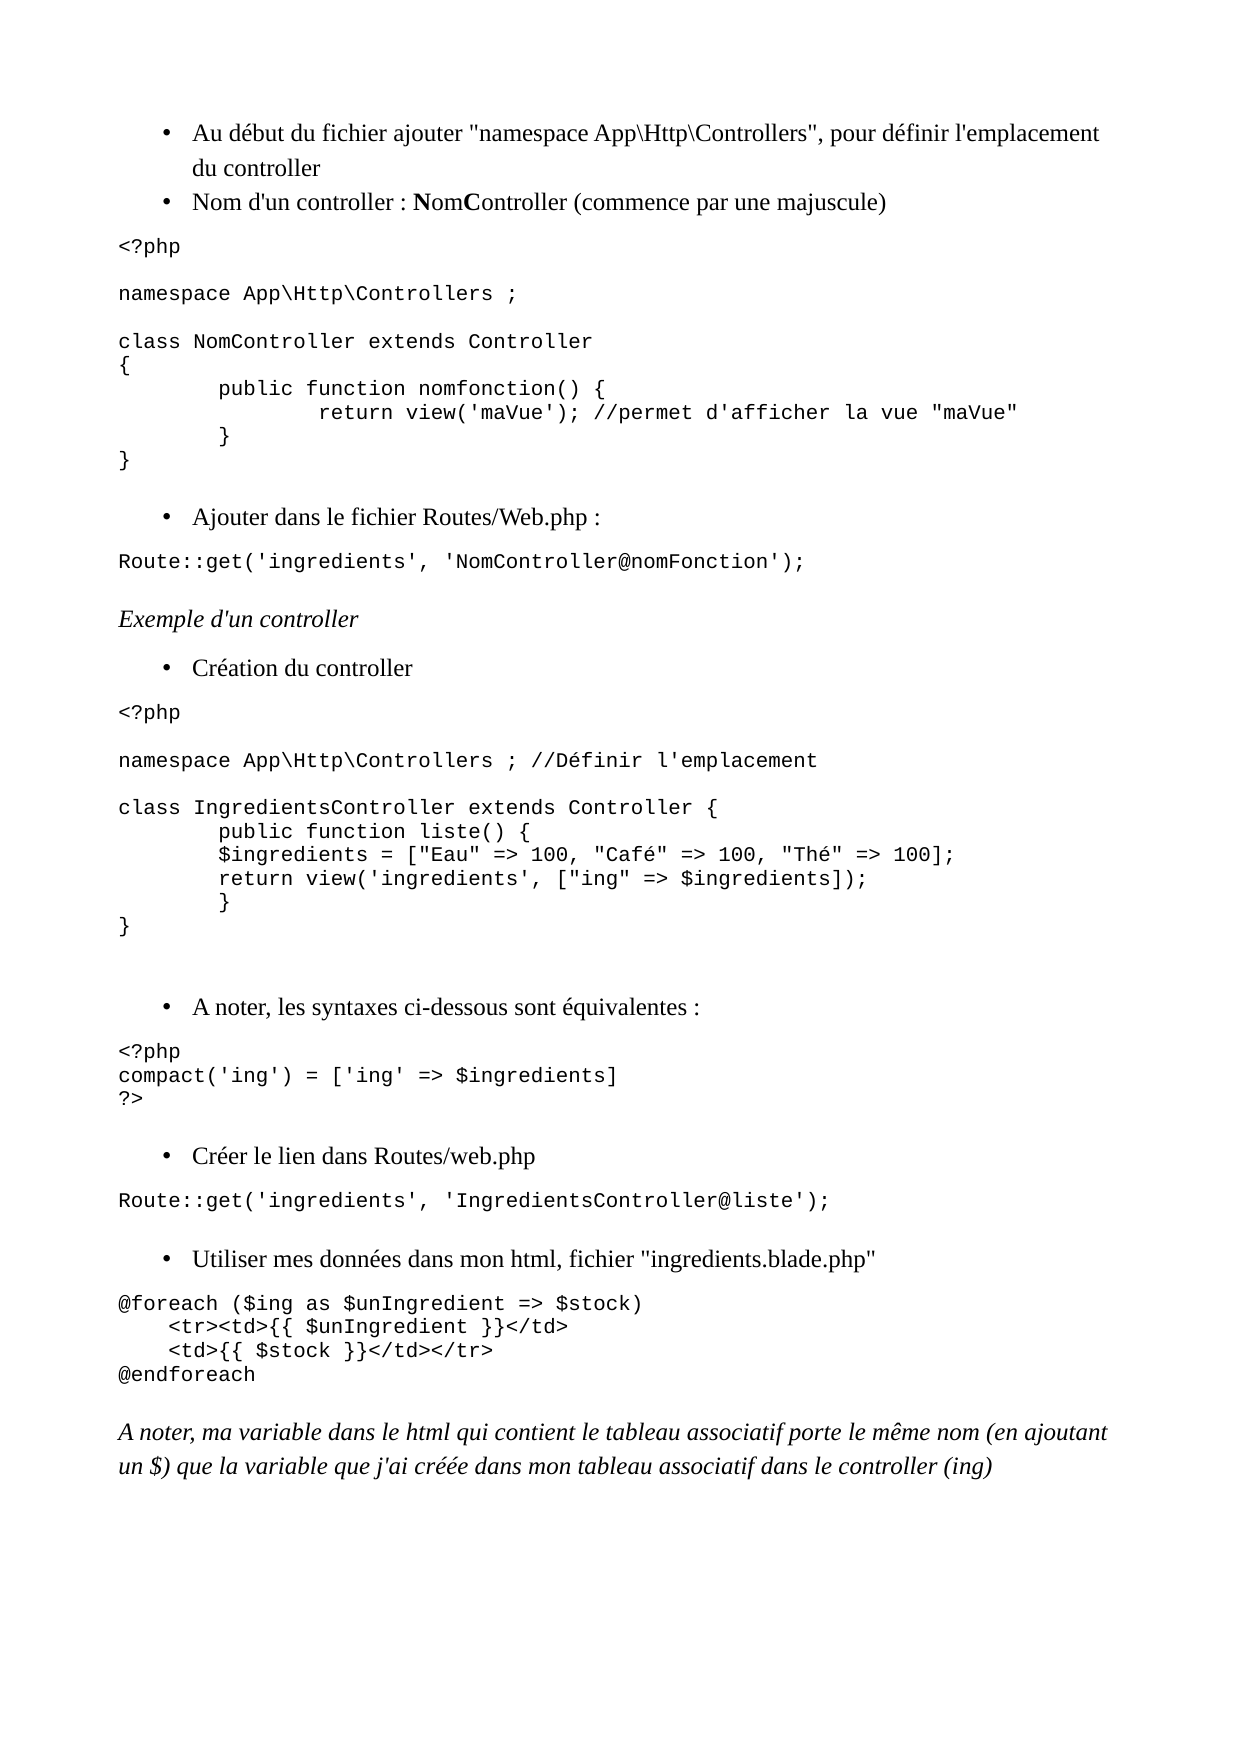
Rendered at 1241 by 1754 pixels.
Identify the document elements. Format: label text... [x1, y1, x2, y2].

text } [118, 892, 1122, 915]
list Utiliser mes données dans mon html, fichier "ingredients.blade.php" [162, 1244, 1122, 1272]
text @foreach ($ing as $unIngredient => $stock) [118, 1293, 1122, 1316]
list A noter, les syntaxes ci-dessous sont équivalentes : [162, 992, 1122, 1021]
text <tr><td>{{ $unIngredient }}</td> [118, 1316, 1122, 1340]
text return view('maVue'); //permet d'afficher la vue "maVue" [118, 402, 1122, 425]
text class IngredientsController extends Controller { [118, 797, 1122, 821]
list Création du controller [162, 653, 1122, 682]
text <?php [118, 1041, 1122, 1065]
text <?php [118, 236, 1122, 260]
text } [118, 425, 1122, 449]
text public function liste() { [118, 821, 1122, 844]
text Route::get('ingredients', 'NomController@nomFonction'); [118, 551, 1122, 575]
text @endforeach [118, 1364, 1122, 1387]
text Exemple d'un controller [118, 604, 1122, 633]
list Créer le lien dans Routes/web.php [162, 1141, 1122, 1170]
text Route::get('ingredients', 'IngredientsController@liste'); [118, 1191, 1122, 1214]
text <?php [118, 702, 1122, 726]
text namespace App\Http\Controllers ; [118, 283, 1122, 307]
text <td>{{ $stock }}</td></tr> [118, 1340, 1122, 1364]
text $ingredients = ["Eau" => 100, "Café" => 100, "Thé" => 100]; [118, 844, 1122, 868]
list Nom d'un controller : NomController (commence par une majuscule) [162, 187, 1122, 216]
text compact('ing') = ['ing' => $ingredients] [118, 1065, 1122, 1088]
text } [118, 915, 1122, 939]
text public function nomfonction() { [118, 378, 1122, 402]
text ?> [118, 1088, 1122, 1112]
text class NomController extends Controller [118, 331, 1122, 354]
text { [118, 354, 1122, 378]
text A noter, ma variable dans le html qui contient le tableau associatif porte le même nom (en ajoutant un $) que la variable que j'ai créée dans mon tableau associatif dans le controller (ing) [118, 1417, 1122, 1480]
list Au début du fichier ajouter "namespace App\Http\Controllers", pour définir l'emplacement du controller [162, 118, 1122, 181]
text return view('ingredients', ["ing" => $ingredients]); [118, 868, 1122, 892]
list Ajouter dans le fichier Routes/Web.php : [162, 502, 1122, 531]
text } [118, 449, 1122, 473]
text namespace App\Http\Controllers ; //Définir l'emplacement [118, 750, 1122, 773]
